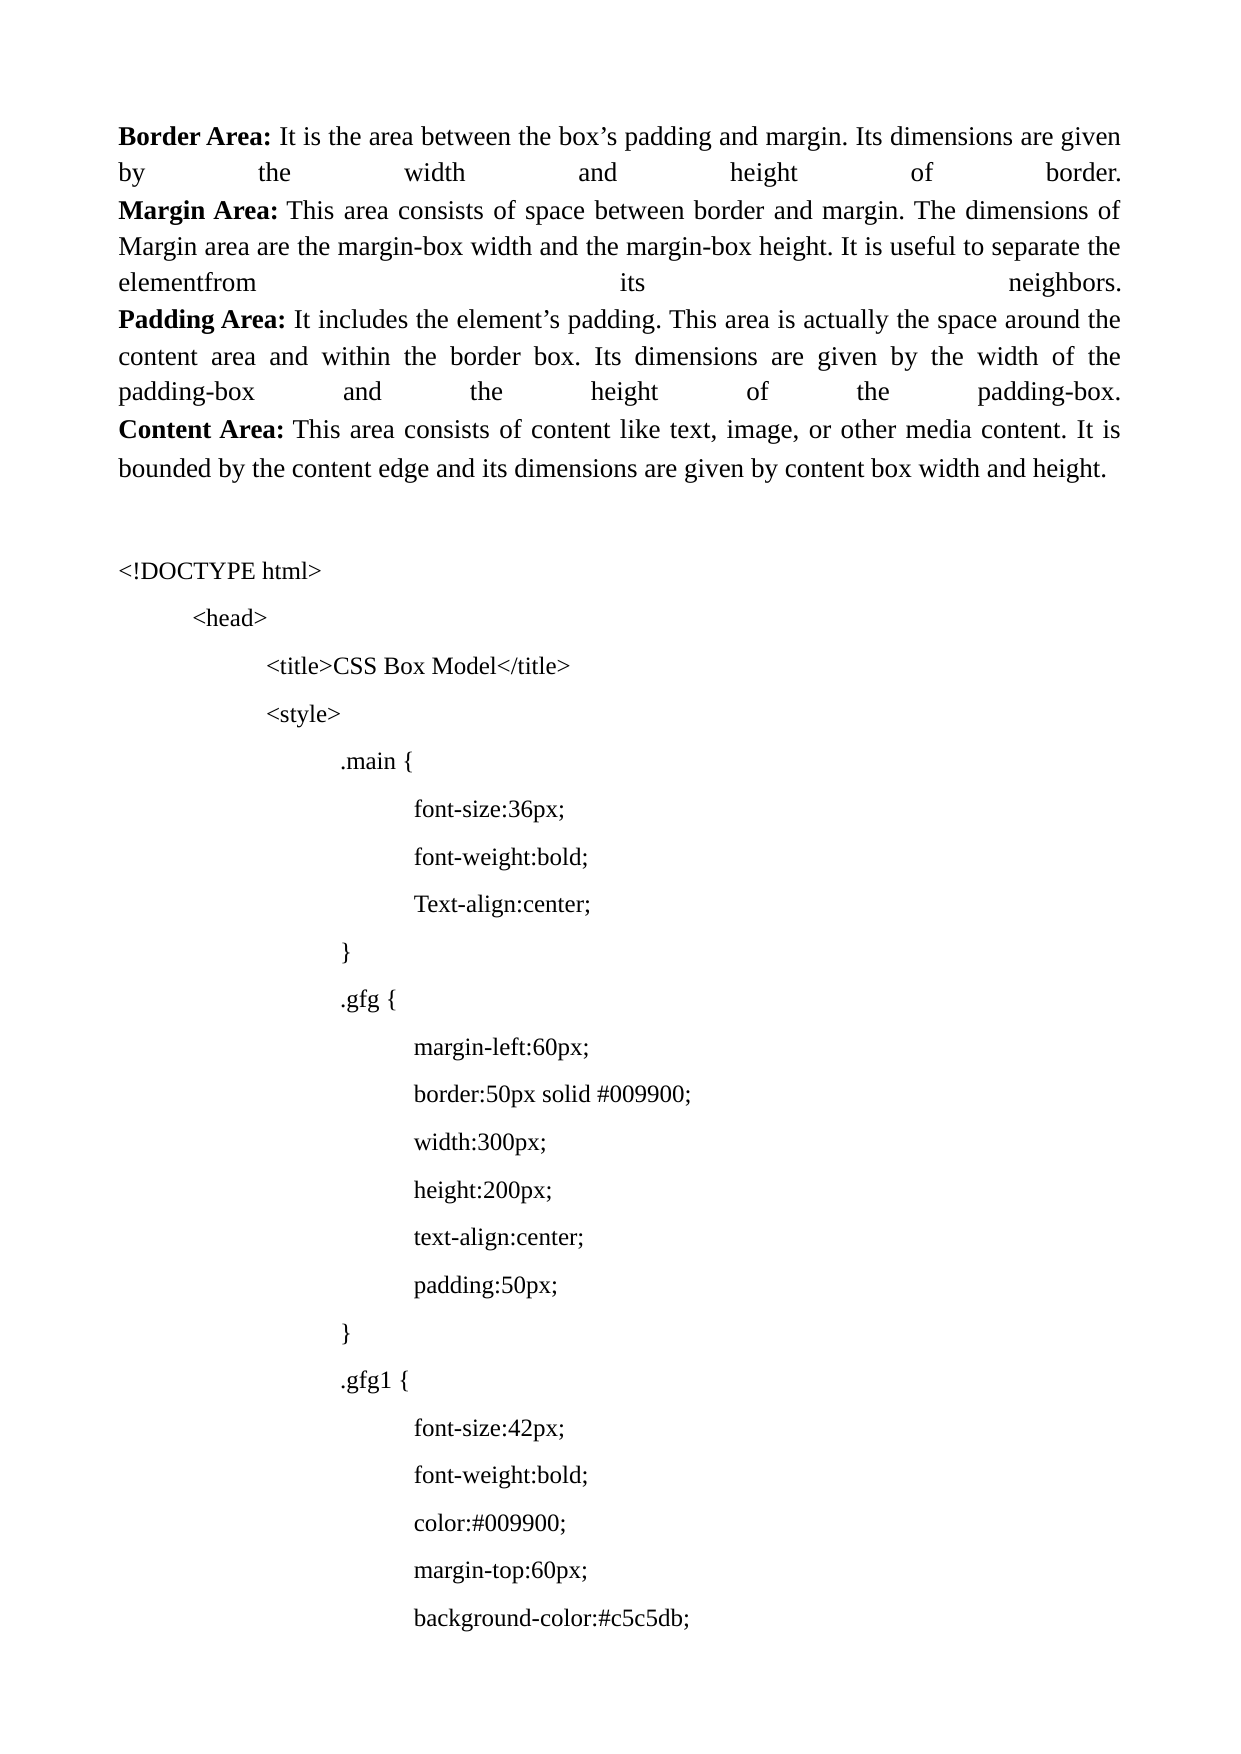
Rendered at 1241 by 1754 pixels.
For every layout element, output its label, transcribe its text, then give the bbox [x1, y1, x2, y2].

text padding:50px; [118, 1270, 1122, 1299]
text margin-top:60px; [118, 1556, 1122, 1584]
text font-size:36px; [118, 794, 1122, 823]
text } [118, 1318, 1122, 1346]
text height:200px; [118, 1175, 1122, 1203]
text <!DOCTYPE html> [118, 556, 1122, 585]
text } [118, 937, 1122, 966]
text font-weight:bold; [118, 842, 1122, 870]
text Border Area: It is the area between the box’s padding and margin. Its dimensions are given by the width and height of border. Margin Area: This area consists of space between border and margin. The dimensions of Margin area are the margin-box width and the margin-box height. It is useful to separate the elementfrom its neighbors. Padding Area: It includes the element’s padding. This area is actually the space around the content area and within the border box. Its dimensions are given by the width of the padding-box and the height of the padding-box. Content Area: This area consists of content like text, image, or other media content. It is bounded by the content edge and its dimensions are given by content box width and height. [118, 118, 1122, 483]
text .gfg1 { [118, 1365, 1122, 1394]
text width:300px; [118, 1127, 1122, 1156]
text font-weight:bold; [118, 1460, 1122, 1489]
text font-size:42px; [118, 1413, 1122, 1442]
text color:#009900; [118, 1508, 1122, 1537]
text text-align:center; [118, 1222, 1122, 1251]
text Text-align:center; [118, 889, 1122, 918]
text <head> [118, 603, 1122, 632]
text .gfg { [118, 984, 1122, 1013]
text <style> [118, 699, 1122, 727]
text .main { [118, 746, 1122, 775]
text border:50px solid #009900; [118, 1079, 1122, 1108]
text margin-left:60px; [118, 1032, 1122, 1061]
text <title>CSS Box Model</title> [118, 651, 1122, 680]
text background-color:#c5c5db; [118, 1603, 1122, 1632]
